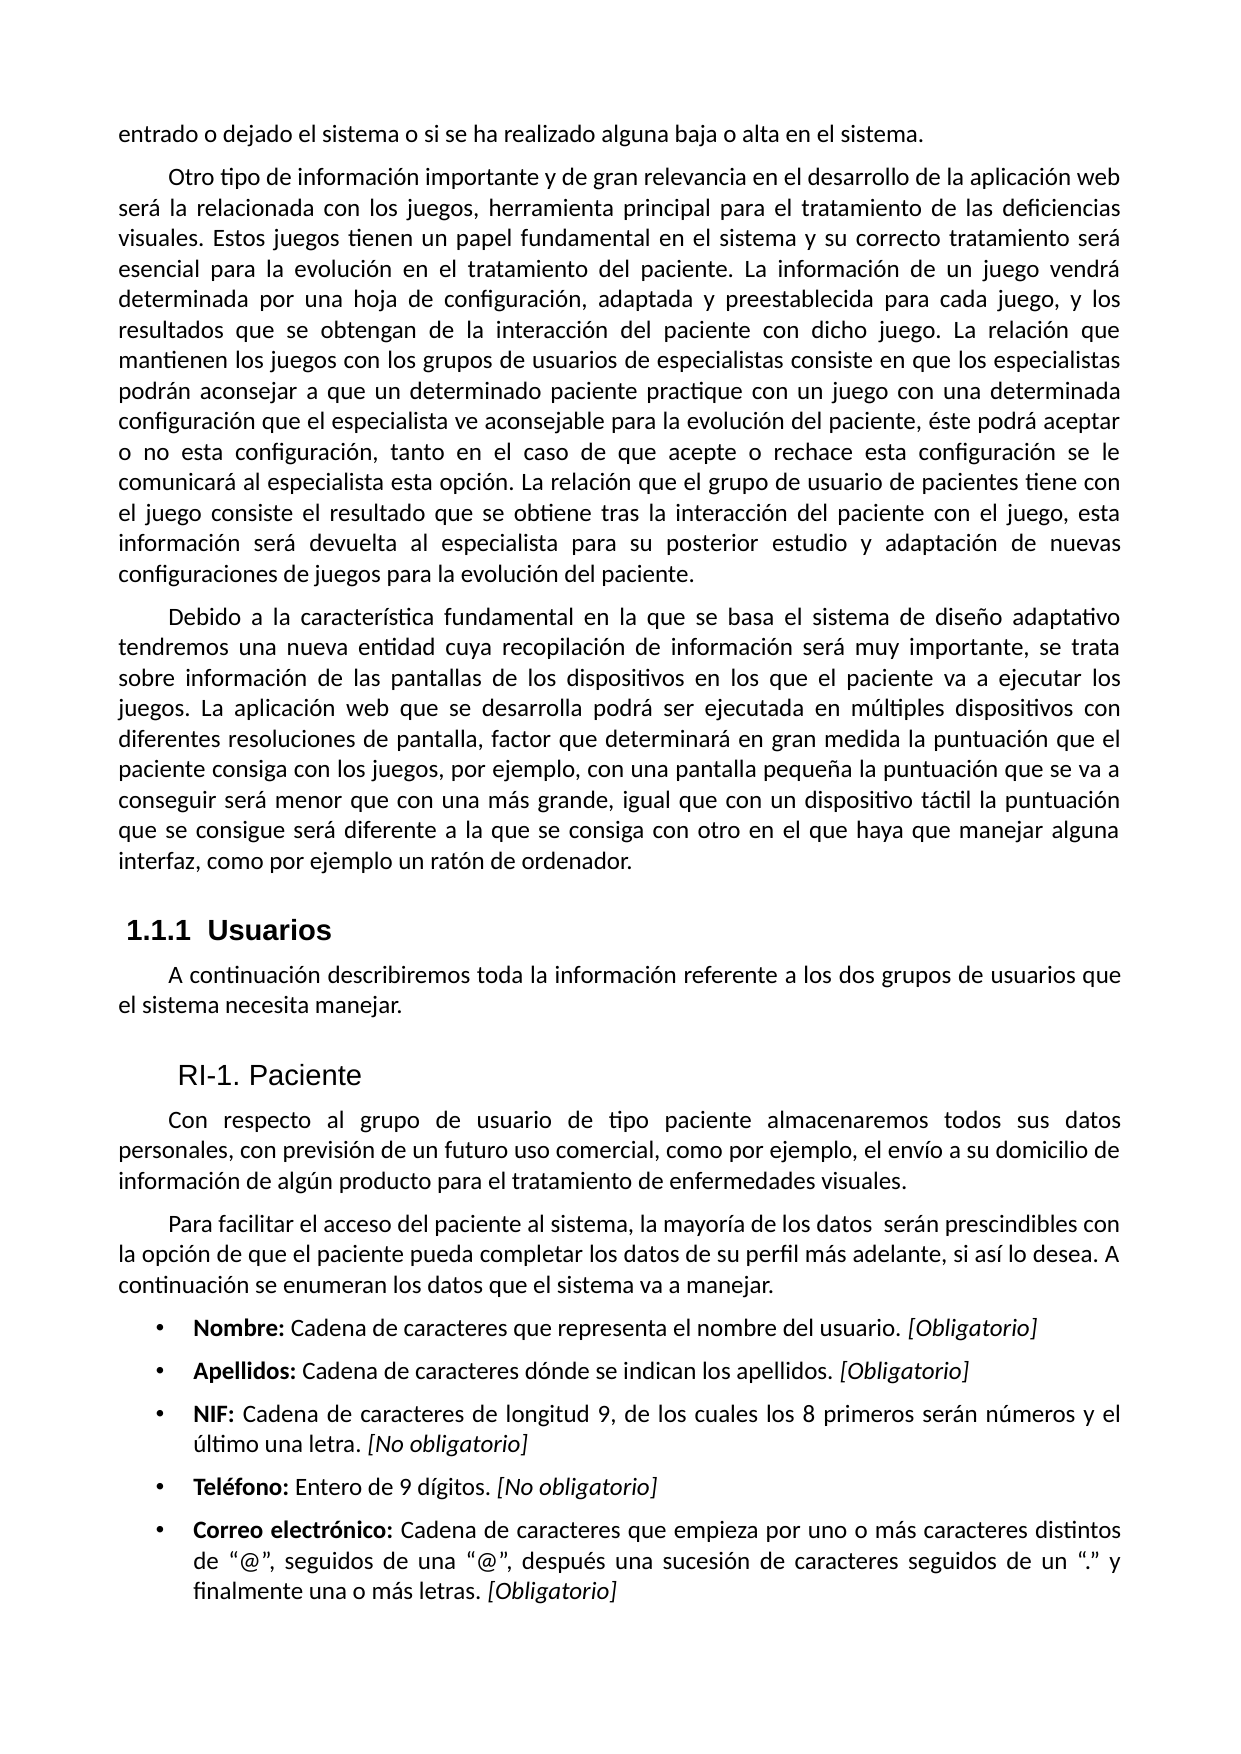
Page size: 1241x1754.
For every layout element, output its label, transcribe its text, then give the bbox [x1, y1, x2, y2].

text A continuación describiremos toda la información referente a los dos grupos de usuarios que el sistema necesita manejar. [118, 959, 1122, 1020]
list Correo electrónico: Cadena de caracteres que empieza por uno o más caracteres distintos de “@”, seguidos de una “@”, después una sucesión de caracteres seguidos de un “.” y finalmente una o más letras. [Obligatorio] [156, 1514, 1122, 1606]
text Otro tipo de información importante y de gran relevancia en el desarrollo de la aplicación web será la relacionada con los juegos, herramienta principal para el tratamiento de las deficiencias visuales. Estos juegos tienen un papel fundamental en el sistema y su correcto tratamiento será esencial para la evolución en el tratamiento del paciente. La información de un juego vendrá determinada por una hoja de configuración, adaptada y preestablecida para cada juego, y los resultados que se obtengan de la interacción del paciente con dicho juego. La relación que mantienen los juegos con los grupos de usuarios de especialistas consiste en que los especialistas podrán aconsejar a que un determinado paciente practique con un juego con una determinada configuración que el especialista ve aconsejable para la evolución del paciente, éste podrá aceptar o no esta configuración, tanto en el caso de que acepte o rechace esta configuración se le comunicará al especialista esta opción. La relación que el grupo de usuario de pacientes tiene con el juego consiste el resultado que se obtiene tras la interacción del paciente con el juego, esta información será devuelta al especialista para su posterior estudio y adaptación de nuevas configuraciones de juegos para la evolución del paciente. [118, 161, 1122, 588]
subtitle Usuarios [118, 913, 1122, 947]
list NIF: Cadena de caracteres de longitud 9, de los cuales los 8 primeros serán números y el último una letra. [No obligatorio] [156, 1398, 1122, 1459]
subtitle Paciente [177, 1058, 1122, 1091]
list Nombre: Cadena de caracteres que representa el nombre del usuario. [Obligatorio] [156, 1312, 1122, 1342]
list Teléfono: Entero de 9 dígitos. [No obligatorio] [156, 1471, 1122, 1502]
text Debido a la característica fundamental en la que se basa el sistema de diseño adaptativo tendremos una nueva entidad cuya recopilación de información será muy importante, se trata sobre información de las pantallas de los dispositivos en los que el paciente va a ejecutar los juegos. La aplicación web que se desarrolla podrá ser ejecutada en múltiples dispositivos con diferentes resoluciones de pantalla, factor que determinará en gran medida la puntuación que el paciente consiga con los juegos, por ejemplo, con una pantalla pequeña la puntuación que se va a conseguir será menor que con una más grande, igual que con un dispositivo táctil la puntuación que se consigue será diferente a la que se consiga con otro en el que haya que manejar alguna interfaz, como por ejemplo un ratón de ordenador. [118, 601, 1122, 876]
text Para facilitar el acceso del paciente al sistema, la mayoría de los datos serán prescindibles con la opción de que el paciente pueda completar los datos de su perfil más adelante, si así lo desea. A continuación se enumeran los datos que el sistema va a manejar. [118, 1208, 1122, 1299]
text entrado o dejado el sistema o si se ha realizado alguna baja o alta en el sistema. [118, 118, 1122, 149]
text Con respecto al grupo de usuario de tipo paciente almacenaremos todos sus datos personales, con previsión de un futuro uso comercial, como por ejemplo, el envío a su domicilio de información de algún producto para el tratamiento de enfermedades visuales. [118, 1104, 1122, 1195]
list Apellidos: Cadena de caracteres dónde se indican los apellidos. [Obligatorio] [156, 1355, 1122, 1385]
